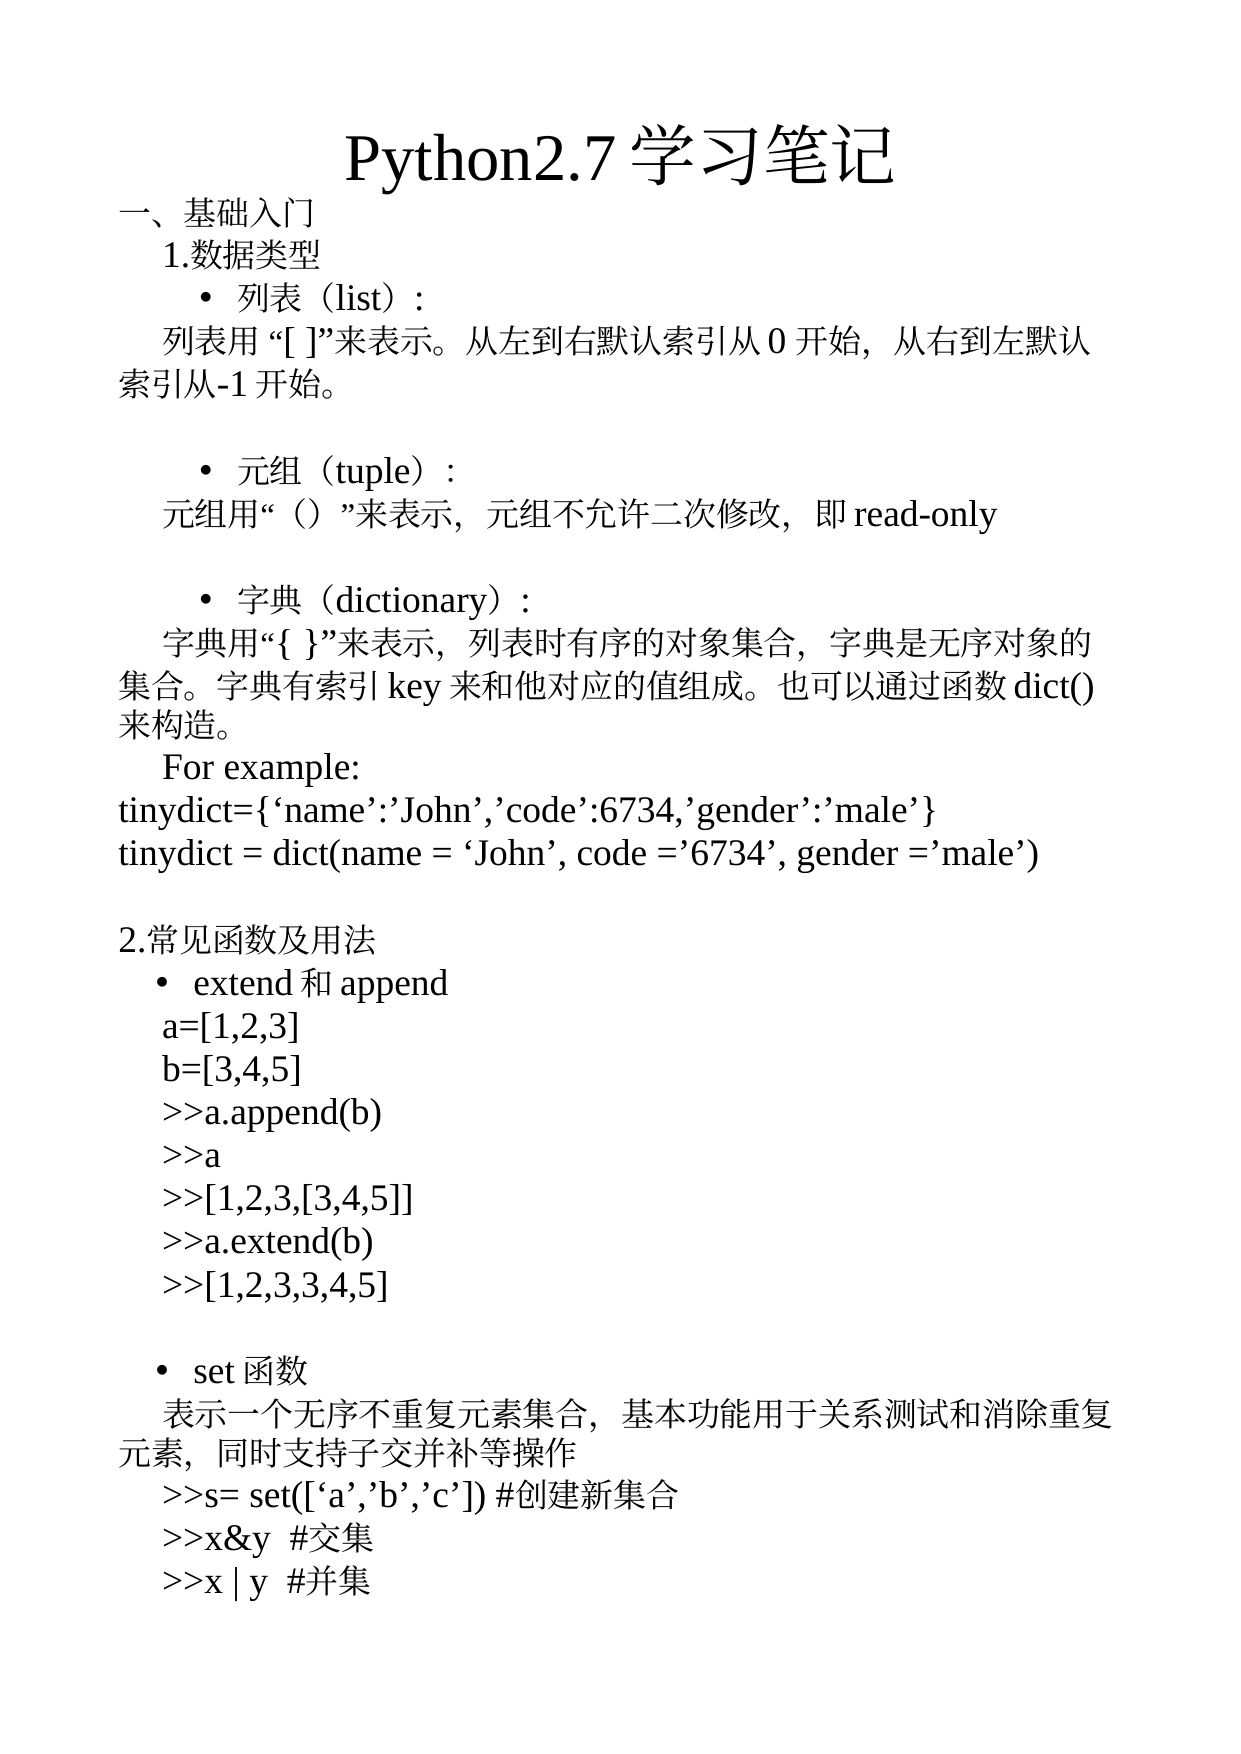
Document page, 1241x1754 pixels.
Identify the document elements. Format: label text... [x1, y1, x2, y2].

text For example: tinydict={‘name’:’John’,’code’:6734,’gender’:’male’} [118, 744, 1122, 831]
text Python2.7学习笔记 [118, 118, 1122, 195]
list 字典（dictionary）: [199, 577, 1122, 621]
text tinydict = dict(name = ‘John’, code =’6734’, gender =’male’) [118, 831, 1122, 874]
list 元组（tuple）： [199, 448, 1122, 491]
text >>x | y #并集 [118, 1558, 1122, 1602]
text >>x&y #交集 [118, 1515, 1122, 1558]
text a=[1,2,3] [118, 1003, 1122, 1046]
text 一、基础入门 [118, 195, 1122, 232]
text 1.数据类型 [118, 232, 1122, 276]
text >>[1,2,3,3,4,5] [118, 1262, 1122, 1305]
text b=[3,4,5] [118, 1046, 1122, 1089]
text >>a [118, 1133, 1122, 1176]
text 2.常见函数及用法 [118, 917, 1122, 960]
text >>a.append(b) [118, 1089, 1122, 1133]
list extend和append [156, 960, 1122, 1003]
text 列表用 “[ ]”来表示。从左到右默认索引从0 开始，从右到左默认索引从-1开始。 [118, 319, 1122, 405]
text >>[1,2,3,[3,4,5]] [118, 1176, 1122, 1219]
list set函数 [156, 1348, 1122, 1391]
text >>a.extend(b) [118, 1219, 1122, 1262]
text 表示一个无序不重复元素集合，基本功能用于关系测试和消除重复元素，同时支持子交并补等操作 [118, 1391, 1122, 1472]
text 元组用“（）”来表示，元组不允许二次修改，即read-only [118, 491, 1122, 534]
text >>s= set([‘a’,’b’,’c’]) #创建新集合 [118, 1472, 1122, 1515]
list 列表（list）: [199, 276, 1122, 319]
text 字典用“{ }”来表示，列表时有序的对象集合，字典是无序对象的集合。字典有索引key来和他对应的值组成。也可以通过函数dict()来构造。 [118, 621, 1122, 744]
